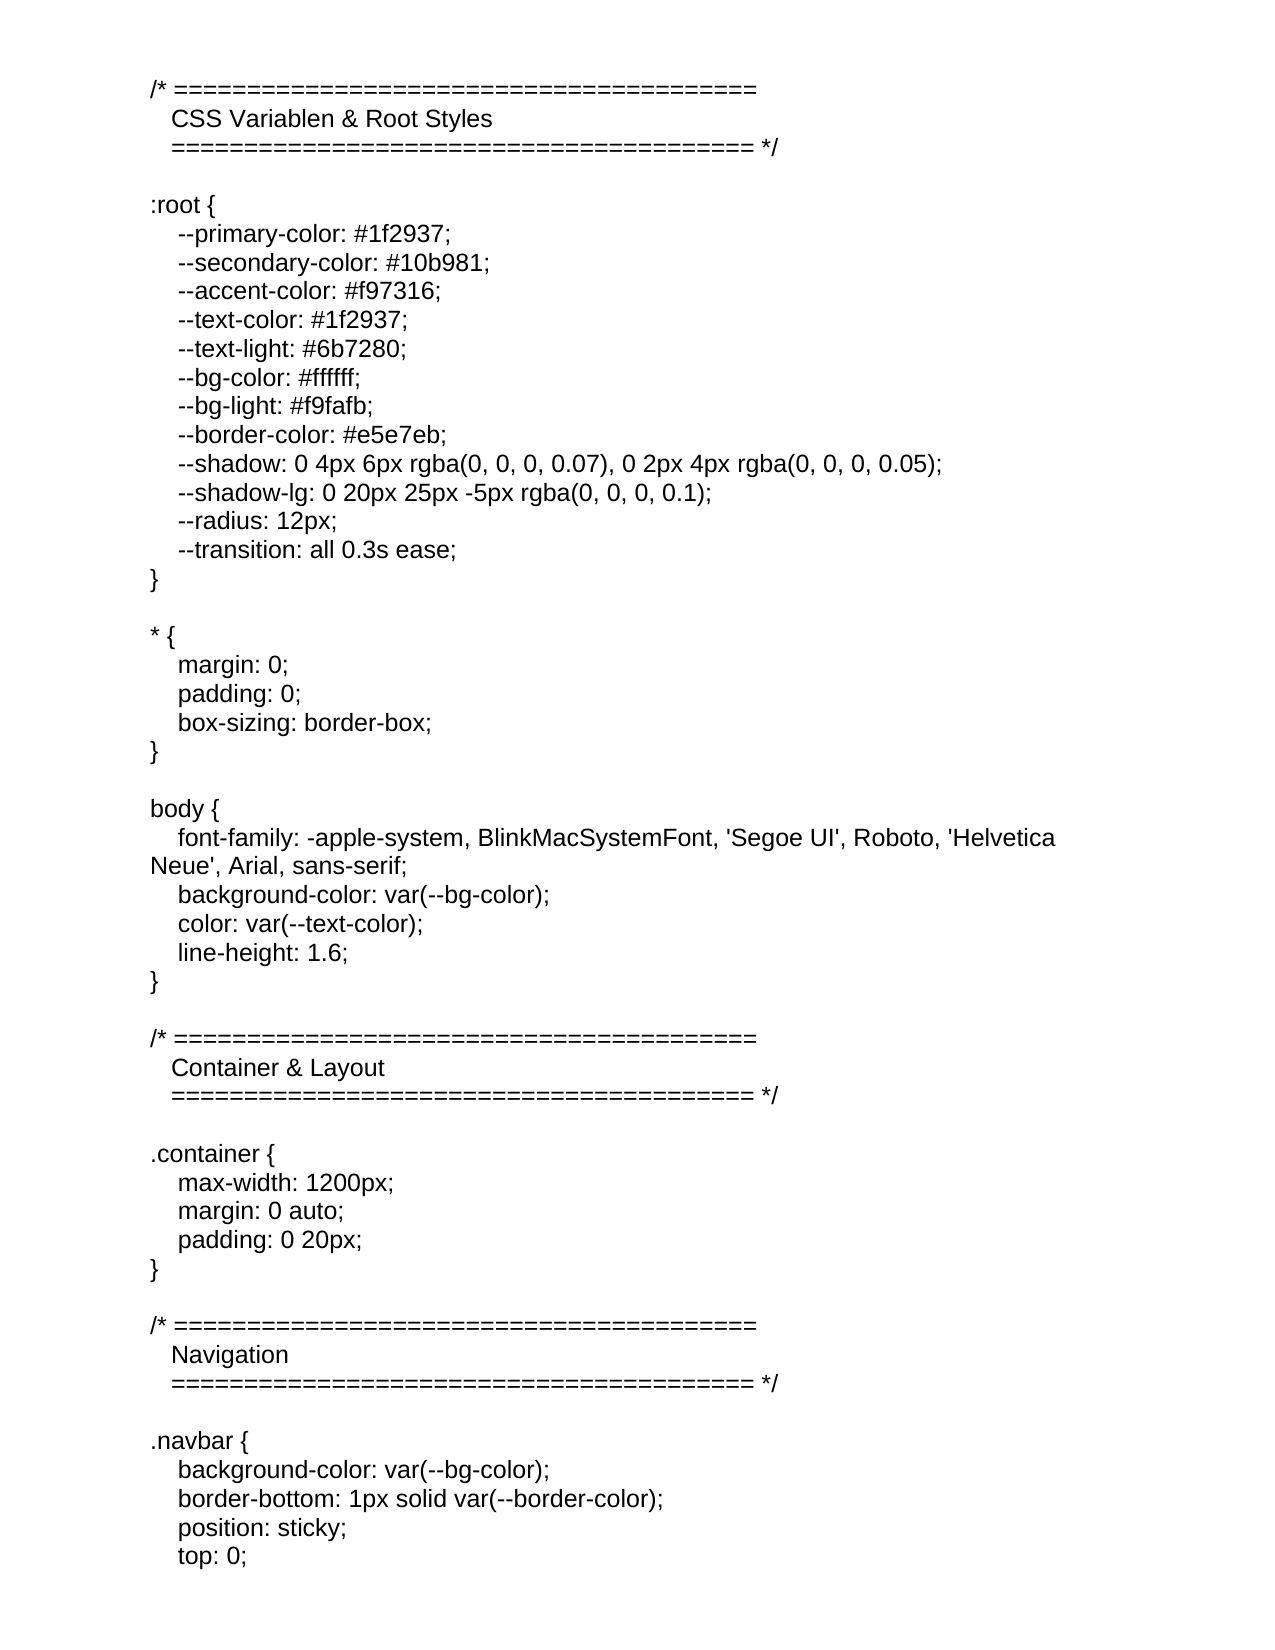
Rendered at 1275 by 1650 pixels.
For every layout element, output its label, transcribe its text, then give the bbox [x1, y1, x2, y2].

text padding: 0; [150, 679, 1125, 707]
text font-family: -apple-system, BlinkMacSystemFont, 'Segoe UI', Roboto, 'Helvetica Neue', Arial, sans-serif; [150, 822, 1125, 880]
text } [150, 736, 1125, 765]
text } [150, 564, 1125, 592]
text :root { [150, 190, 1125, 219]
text --transition: all 0.3s ease; [150, 535, 1125, 564]
text margin: 0; [150, 650, 1125, 679]
text Container & Layout [150, 1052, 1125, 1081]
text --accent-color: #f97316; [150, 276, 1125, 305]
text line-height: 1.6; [150, 937, 1125, 966]
text ======================================== */ [150, 1369, 1125, 1397]
text .container { [150, 1139, 1125, 1167]
text margin: 0 auto; [150, 1196, 1125, 1225]
text --shadow-lg: 0 20px 25px -5px rgba(0, 0, 0, 0.1); [150, 477, 1125, 506]
text background-color: var(--bg-color); [150, 1455, 1125, 1484]
text CSS Variablen & Root Styles [150, 104, 1125, 132]
text --radius: 12px; [150, 506, 1125, 535]
text body { [150, 794, 1125, 822]
text .navbar { [150, 1426, 1125, 1455]
text border-bottom: 1px solid var(--border-color); [150, 1484, 1125, 1512]
text --text-light: #6b7280; [150, 334, 1125, 362]
text /* ======================================== [150, 1024, 1125, 1052]
text background-color: var(--bg-color); [150, 880, 1125, 909]
text * { [150, 621, 1125, 650]
text --secondary-color: #10b981; [150, 247, 1125, 276]
text padding: 0 20px; [150, 1225, 1125, 1254]
text color: var(--text-color); [150, 909, 1125, 937]
text /* ======================================== [150, 75, 1125, 104]
text position: sticky; [150, 1512, 1125, 1541]
text } [150, 966, 1125, 995]
text top: 0; [150, 1541, 1125, 1570]
text box-sizing: border-box; [150, 707, 1125, 736]
text --border-color: #e5e7eb; [150, 420, 1125, 449]
text --bg-light: #f9fafb; [150, 391, 1125, 420]
text max-width: 1200px; [150, 1167, 1125, 1196]
text --text-color: #1f2937; [150, 305, 1125, 334]
text Navigation [150, 1340, 1125, 1369]
text --bg-color: #ffffff; [150, 362, 1125, 391]
text /* ======================================== [150, 1311, 1125, 1340]
text } [150, 1254, 1125, 1282]
text ======================================== */ [150, 1081, 1125, 1110]
text --primary-color: #1f2937; [150, 219, 1125, 247]
text --shadow: 0 4px 6px rgba(0, 0, 0, 0.07), 0 2px 4px rgba(0, 0, 0, 0.05); [150, 449, 1125, 477]
text ======================================== */ [150, 132, 1125, 161]
